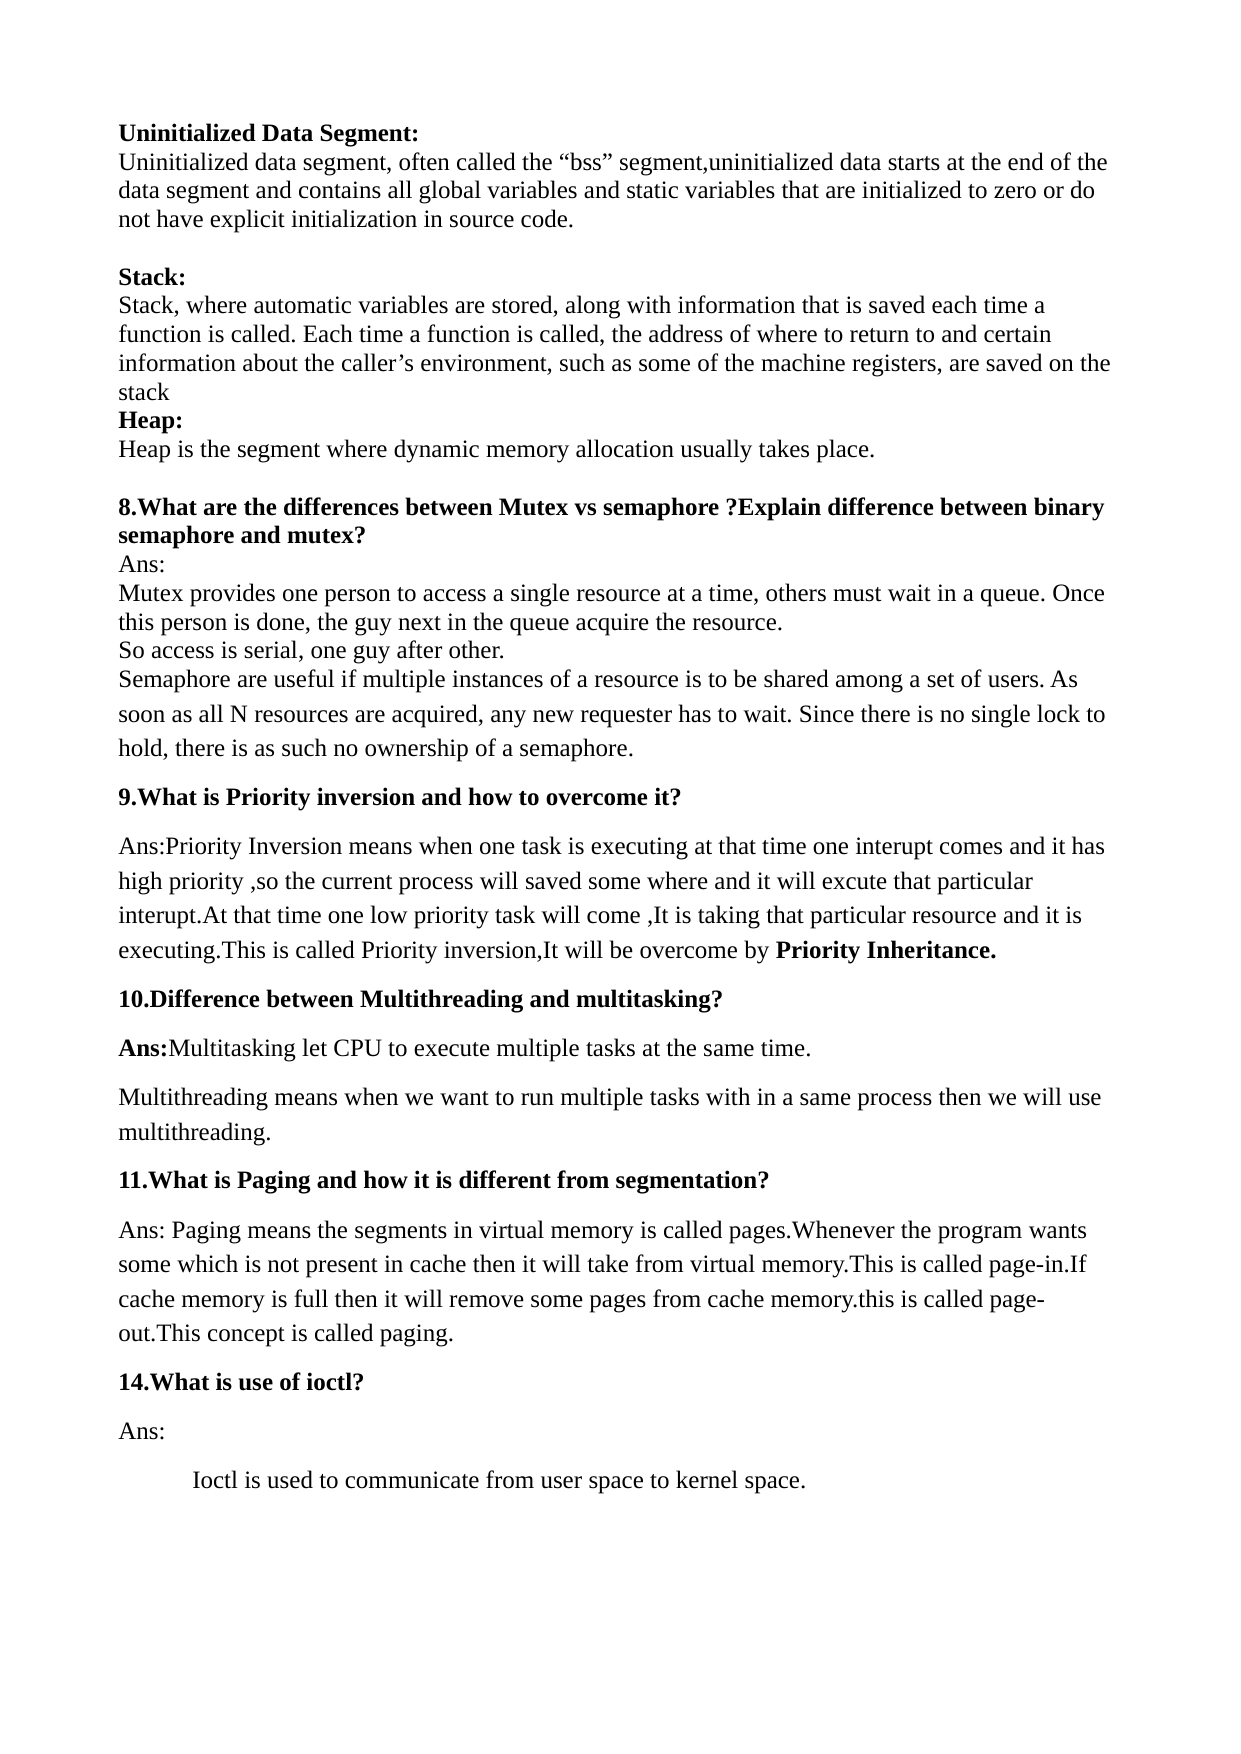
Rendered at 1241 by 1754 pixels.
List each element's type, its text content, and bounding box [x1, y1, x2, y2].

text Mutex provides one person to access a single resource at a time, others must wait in a queue. Once this person is done, the guy next in the queue acquire the resource. So access is serial, one guy after other. [118, 578, 1122, 664]
text 11.What is Paging and how it is different from segmentation? [118, 1166, 1122, 1194]
text Stack: [118, 262, 1122, 291]
text 8.What are the differences between Mutex vs semaphore ?Explain difference between binary semaphore and mutex? [118, 492, 1122, 549]
text Semaphore are useful if multiple instances of a resource is to be shared among a set of users. As soon as all N resources are acquired, any new requester has to wait. Since there is no single lock to hold, there is as such no ownership of a semaphore. [118, 664, 1122, 762]
text 14.What is use of ioctl? [118, 1367, 1122, 1396]
text Uninitialized data segment, often called the “bss” segment,uninitialized data starts at the end of the data segment and contains all global variables and static variables that are initialized to zero or do not have explicit initialization in source code. [118, 147, 1122, 233]
text Uninitialized Data Segment: [118, 118, 1122, 147]
text Ans: Paging means the segments in virtual memory is called pages.Whenever the program wants some which is not present in cache then it will take from virtual memory.This is called page-in.If cache memory is full then it will remove some pages from cache memory.this is called page-out.This concept is called paging. [118, 1215, 1122, 1347]
text Heap: Heap is the segment where dynamic memory allocation usually takes place. [118, 406, 1122, 463]
text Ioctl is used to communicate from user space to kernel space. [118, 1465, 1122, 1494]
text 10.Difference between Multithreading and multitasking? [118, 984, 1122, 1013]
text Ans: [118, 1416, 1122, 1445]
text Ans:Multitasking let CPU to execute multiple tasks at the same time. [118, 1033, 1122, 1062]
text Stack, where automatic variables are stored, along with information that is saved each time a function is called. Each time a function is called, the address of where to return to and certain information about the caller’s environment, such as some of the machine registers, are saved on the stack [118, 291, 1122, 406]
text Multithreading means when we want to run multiple tasks with in a same process then we will use multithreading. [118, 1082, 1122, 1145]
text Ans: [118, 549, 1122, 578]
text 9.What is Priority inversion and how to overcome it? [118, 782, 1122, 811]
text Ans:Priority Inversion means when one task is executing at that time one interupt comes and it has high priority ,so the current process will saved some where and it will excute that particular interupt.At that time one low priority task will come ,It is taking that particular resource and it is executing.This is called Priority inversion,It will be overcome by Priority Inheritance. [118, 831, 1122, 964]
